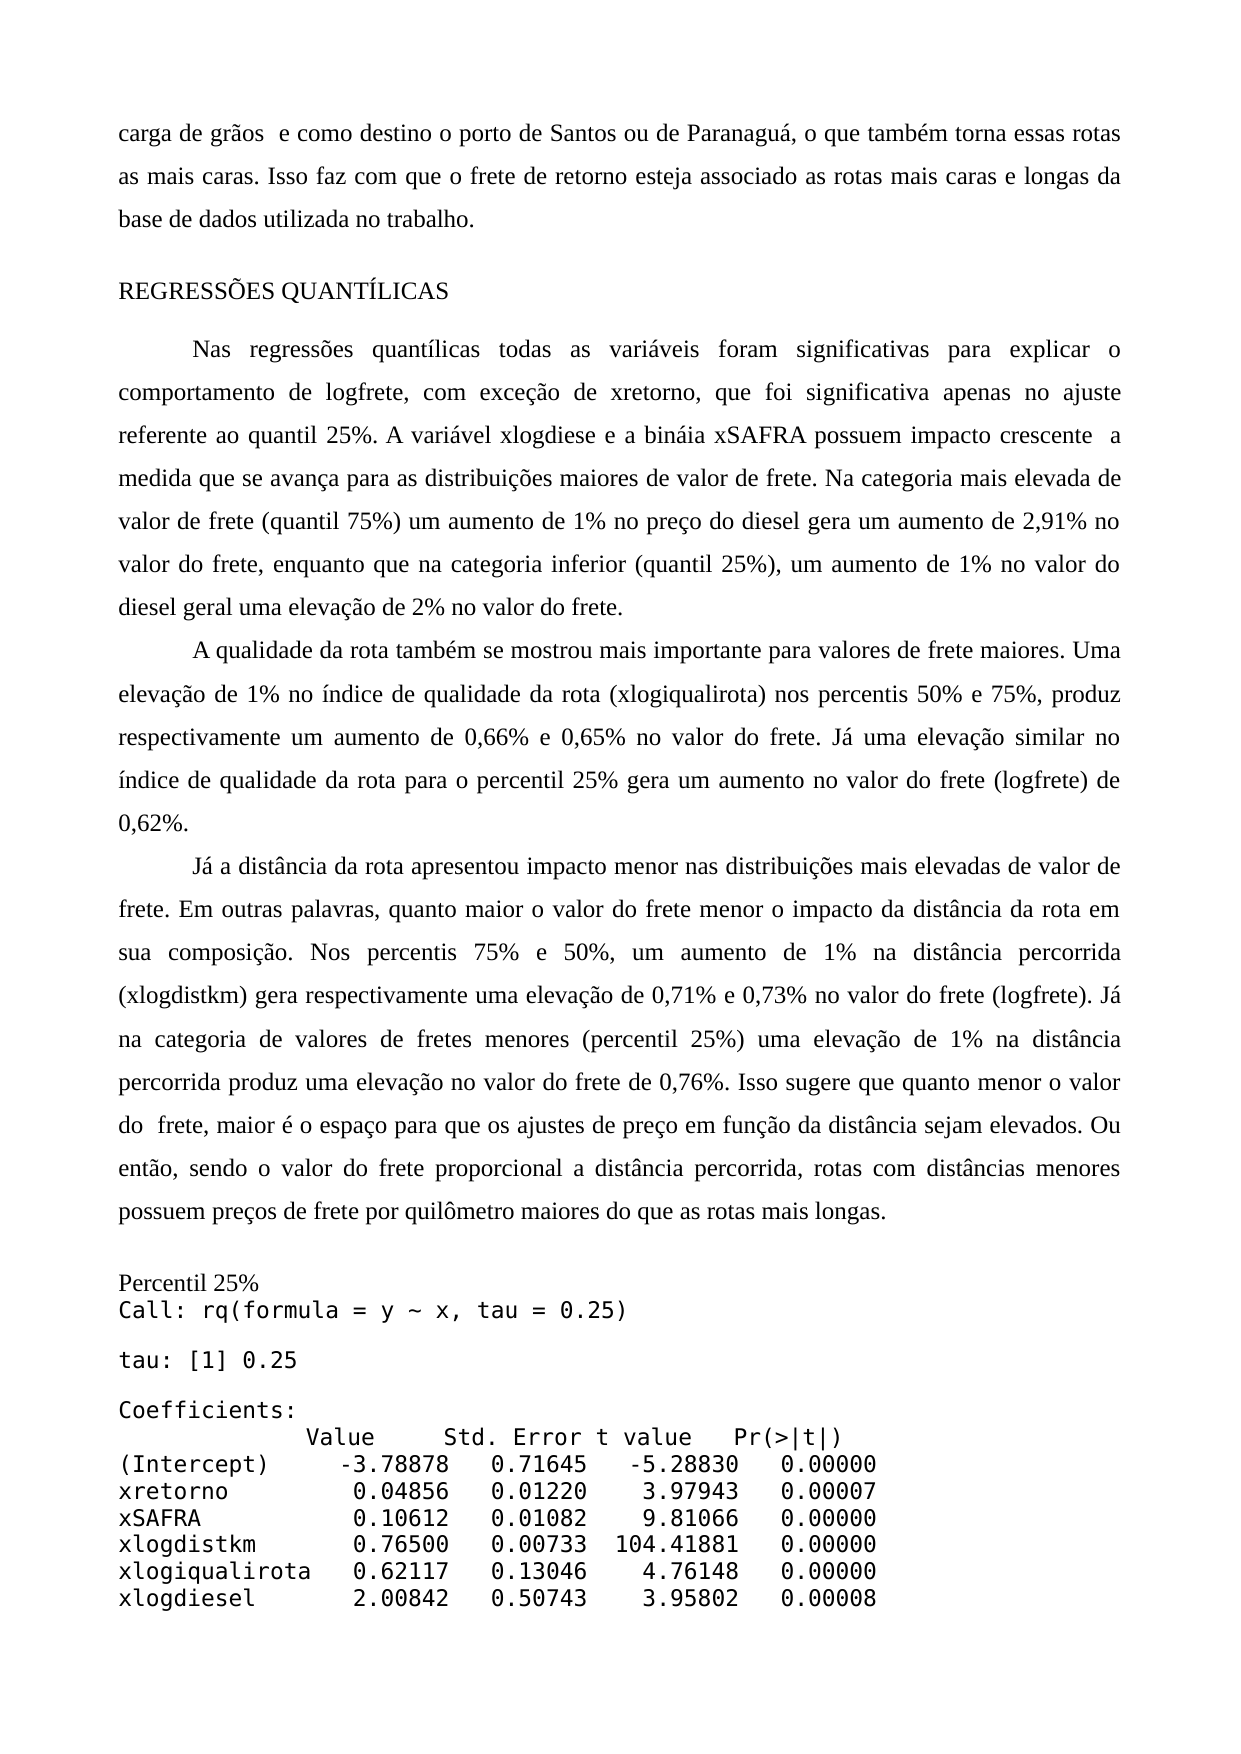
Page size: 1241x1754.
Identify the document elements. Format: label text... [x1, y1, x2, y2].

text xlogdiesel 2.00842 0.50743 3.95802 0.00008 [118, 1585, 1122, 1612]
text xlogiqualirota 0.62117 0.13046 4.76148 0.00000 [118, 1558, 1122, 1585]
text (Intercept) -3.78878 0.71645 -5.28830 0.00000 [118, 1452, 1122, 1478]
text Nas regressões quantílicas todas as variáveis foram significativas para explicar o comportamento de logfrete, com exceção de xretorno, que foi significativa apenas no ajuste referente ao quantil 25%. A variável xlogdiese e a bináia xSAFRA possuem impacto crescente a medida que se avança para as distribuições maiores de valor de frete. Na categoria mais elevada de valor de frete (quantil 75%) um aumento de 1% no preço do diesel gera um aumento de 2,91% no valor do frete, enquanto que na categoria inferior (quantil 25%), um aumento de 1% no valor do diesel geral uma elevação de 2% no valor do frete. [118, 334, 1122, 621]
text Coefficients: [118, 1397, 1122, 1424]
text REGRESSÕES QUANTÍLICAS [118, 276, 1122, 305]
text xretorno 0.04856 0.01220 3.97943 0.00007 [118, 1478, 1122, 1505]
text xlogdistkm 0.76500 0.00733 104.41881 0.00000 [118, 1532, 1122, 1558]
text Já a distância da rota apresentou impacto menor nas distribuições mais elevadas de valor de frete. Em outras palavras, quanto maior o valor do frete menor o impacto da distância da rota em sua composição. Nos percentis 75% e 50%, um aumento de 1% na distância percorrida (xlogdistkm) gera respectivamente uma elevação de 0,71% e 0,73% no valor do frete (logfrete). Já na categoria de valores de fretes menores (percentil 25%) uma elevação de 1% na distância percorrida produz uma elevação no valor do frete de 0,76%. Isso sugere que quanto menor o valor do frete, maior é o espaço para que os ajustes de preço em função da distância sejam elevados. Ou então, sendo o valor do frete proporcional a distância percorrida, rotas com distâncias menores possuem preços de frete por quilômetro maiores do que as rotas mais longas. [118, 851, 1122, 1225]
text Value Std. Error t value Pr(>|t|) [118, 1424, 1122, 1452]
text carga de grãos e como destino o porto de Santos ou de Paranaguá, o que também torna essas rotas as mais caras. Isso faz com que o frete de retorno esteja associado as rotas mais caras e longas da base de dados utilizada no trabalho. [118, 118, 1122, 233]
text Call: rq(formula = y ~ x, tau = 0.25) [118, 1297, 1122, 1323]
text A qualidade da rota também se mostrou mais importante para valores de frete maiores. Uma elevação de 1% no índice de qualidade da rota (xlogiqualirota) nos percentis 50% e 75%, produz respectivamente um aumento de 0,66% e 0,65% no valor do frete. Já uma elevação similar no índice de qualidade da rota para o percentil 25% gera um aumento no valor do frete (logfrete) de 0,62%. [118, 636, 1122, 837]
text xSAFRA 0.10612 0.01082 9.81066 0.00000 [118, 1505, 1122, 1532]
text Percentil 25% [118, 1268, 1122, 1297]
text tau: [1] 0.25 [118, 1347, 1122, 1374]
